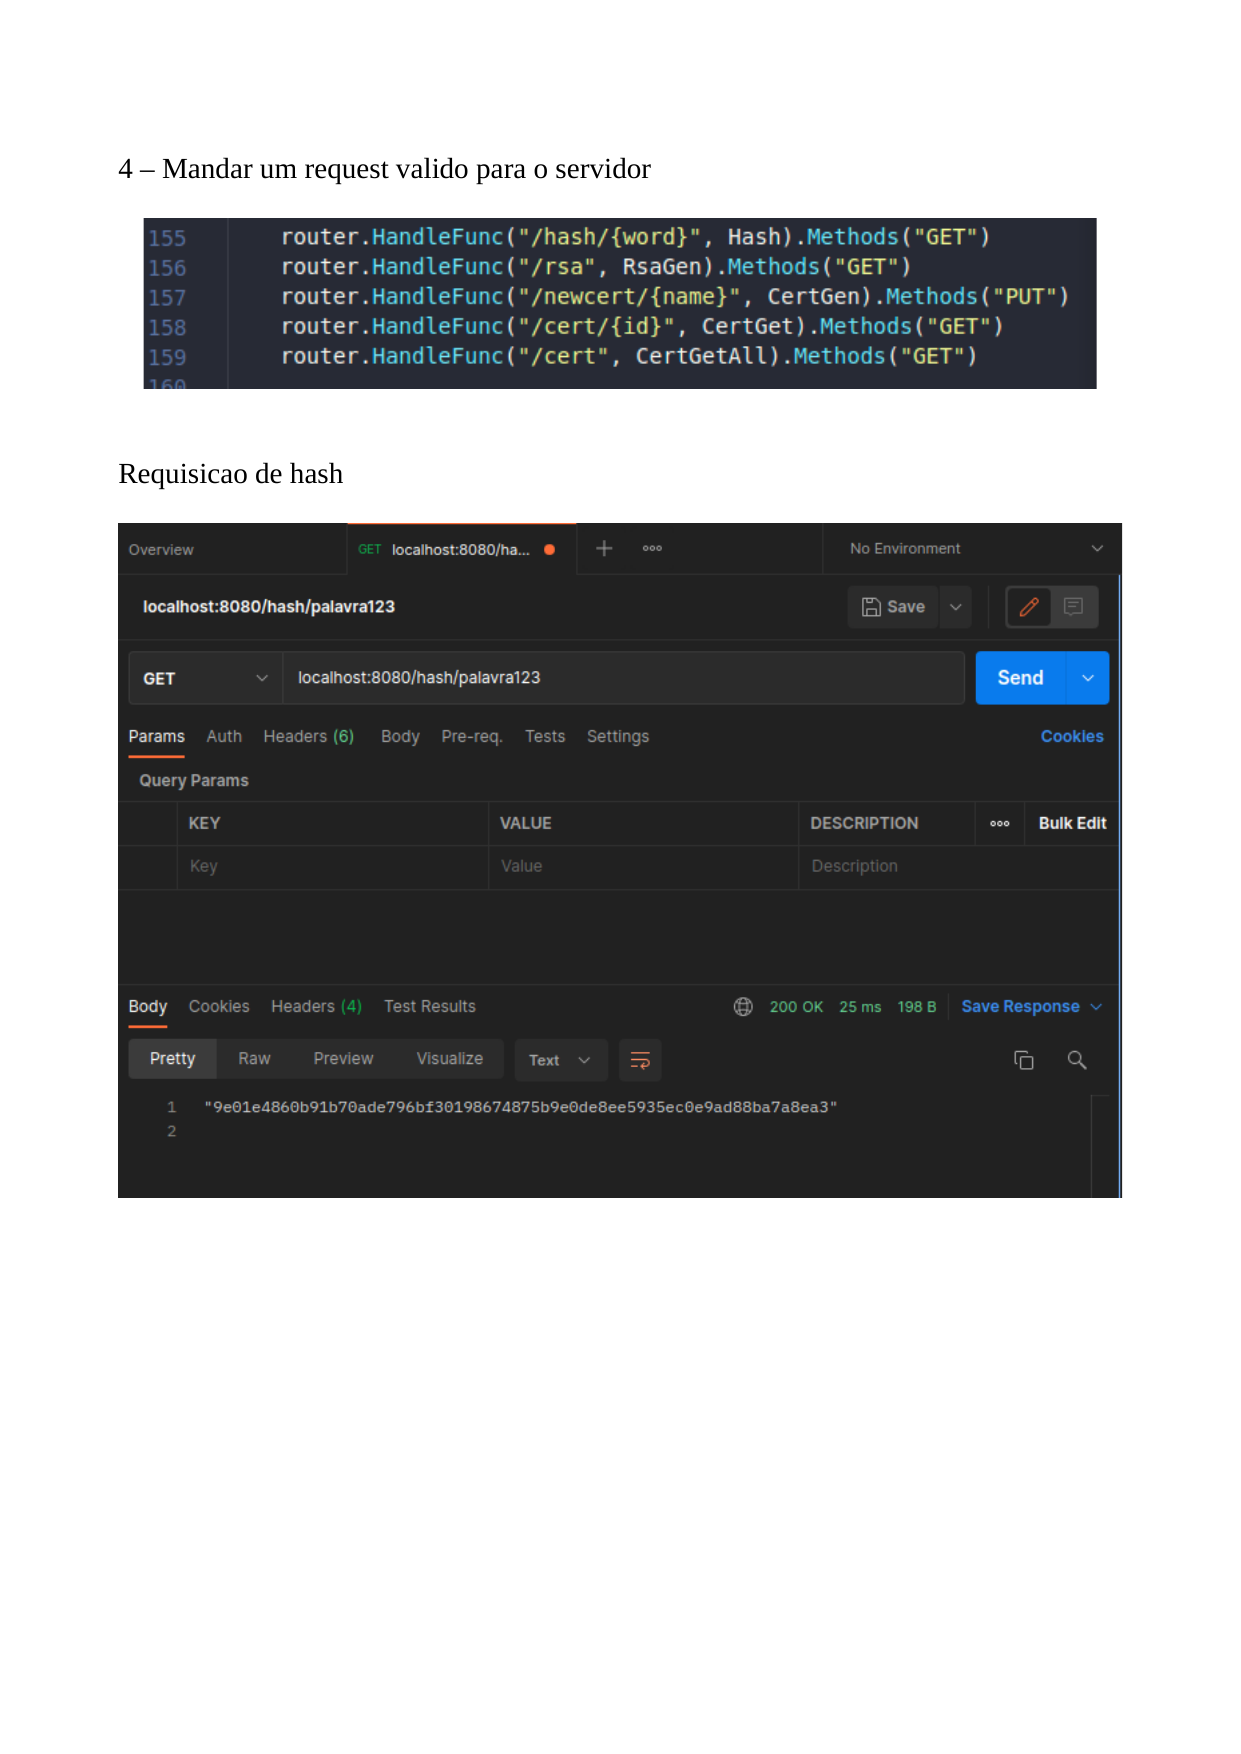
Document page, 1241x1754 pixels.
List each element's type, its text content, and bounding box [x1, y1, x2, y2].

picture [143, 218, 1097, 389]
text Requisicao de hash [118, 456, 1122, 490]
text 4 – Mandar um request valido para o servidor [118, 152, 1122, 185]
picture [118, 523, 1123, 1198]
